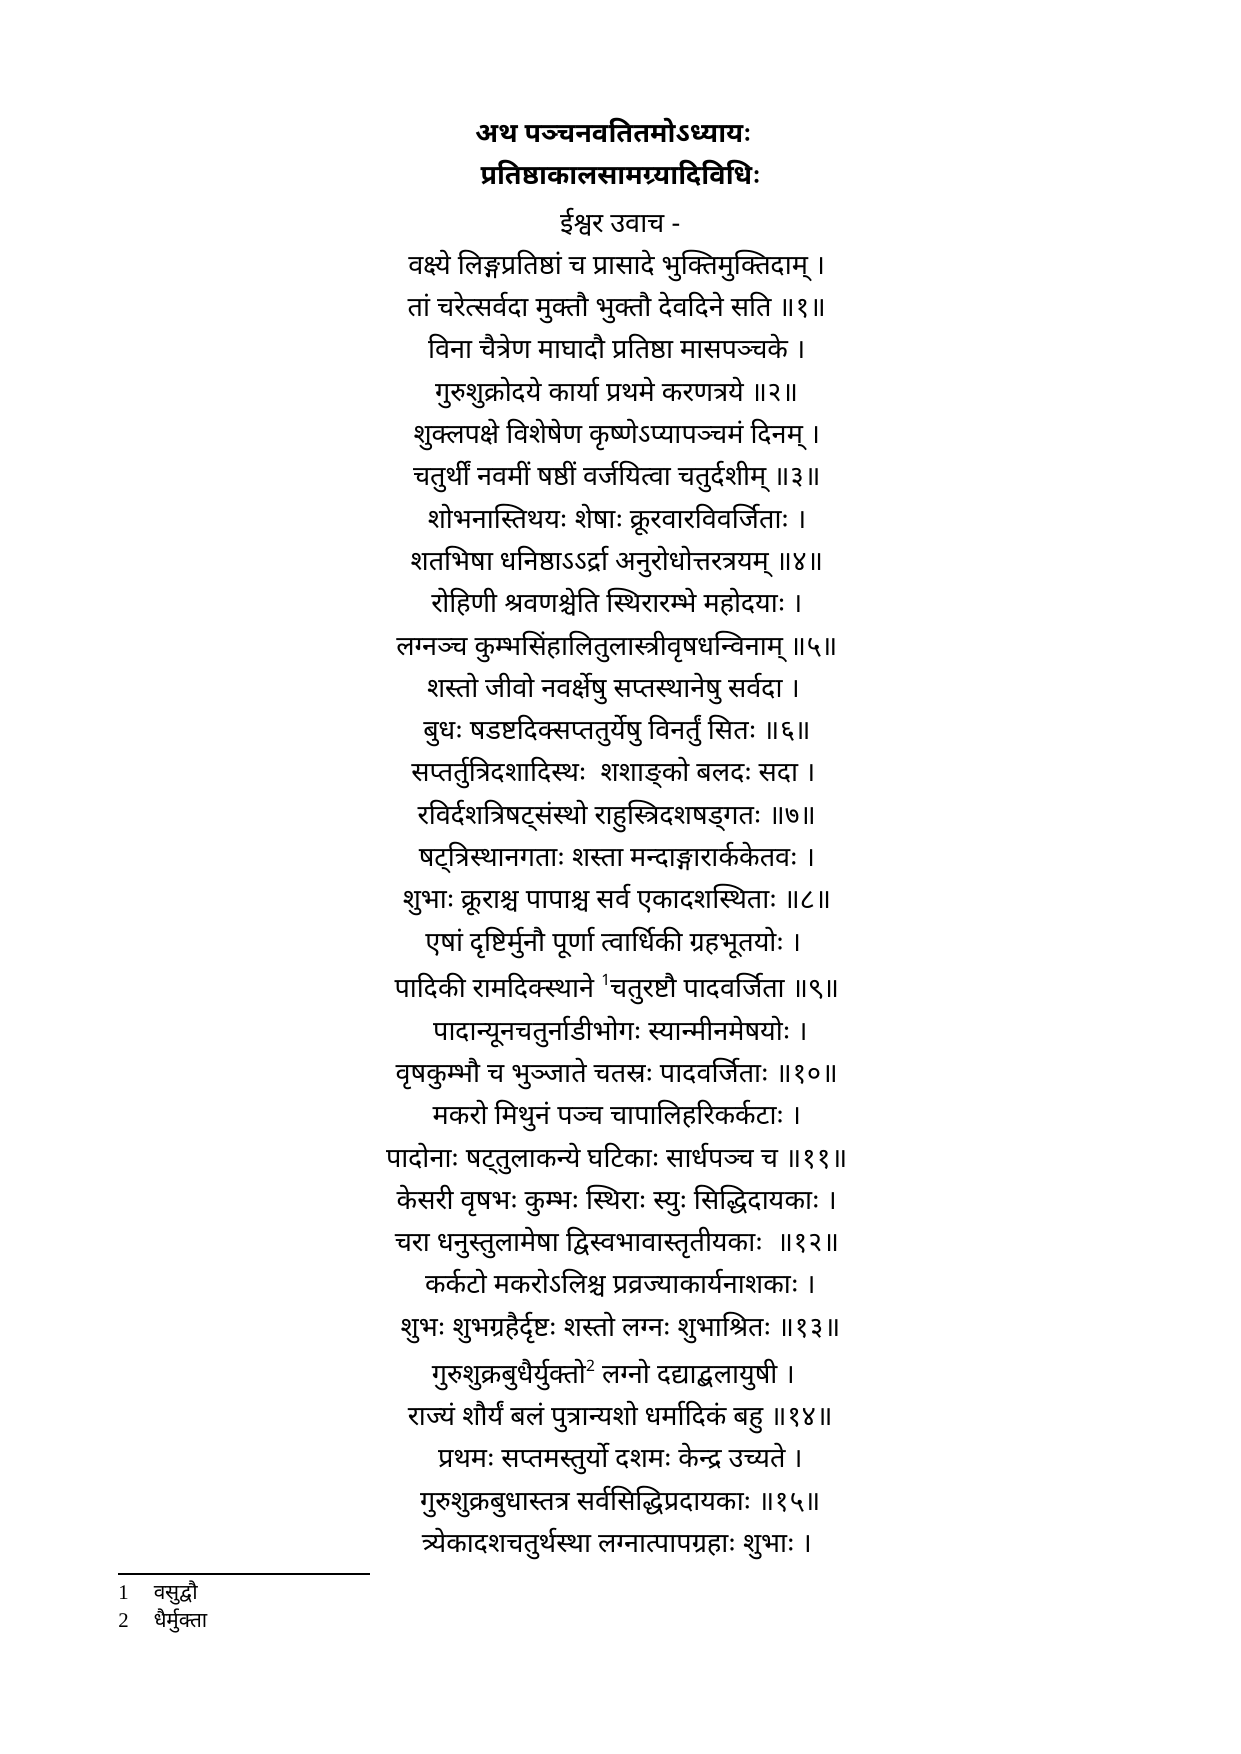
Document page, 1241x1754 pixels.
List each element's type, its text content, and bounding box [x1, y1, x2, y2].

text शुभः शुभग्रहैर्दृष्टः शस्तो लग्नः शुभाश्रितः ॥१३॥ गुरुशुक्रबुधैर्युक्तो लग्नो दद्याद्बलायुषी । राज्यं शौर्यं बलं पुत्रान्यशो धर्मादिकं बहु ॥१४॥ प्रथमः सप्तमस्तुर्यो दशमः केन्द्र उच्यते । गुरुशुक्रबुधास्तत्र सर्वसिद्धिप्रदायकाः ॥१५॥ त्र्येकादशचतुर्थस्था लग्नात्पापग्रहाः शुभाः । [118, 1312, 1122, 1563]
text प्रतिष्ठाकालसामग्र्यादिविधिः ईश्वर उवाच - वक्ष्ये लिङ्गप्रतिष्ठां च प्रासादे भुक्तिमुक्तिदाम् । तां चरेत्सर्वदा मुक्तौ भुक्तौ देवदिने सति ॥१॥ विना चैत्रेण माघादौ प्रतिष्ठा मासपञ्चके । [118, 160, 1122, 370]
text केसरी वृषभः कुम्भः स्थिराः स्युः सिद्धिदायकाः । चरा धनुस्तुलामेषा द्विस्वभावास्तृतीयकाः ॥१२॥ कर्कटो मकरोऽलिश्च प्रव्रज्याकार्यनाशकाः । [118, 1185, 1122, 1305]
text धैर्मुक्ता [118, 1608, 1122, 1636]
text अथ पञ्चनवतितमोऽध्यायः [118, 118, 1122, 153]
text गुरुशुक्रोदये कार्या प्रथमे करणत्रये ॥२॥ शुक्लपक्षे विशेषेण कृष्णेऽप्यापञ्चमं दिनम् । चतुर्थीं नवमीं षष्ठीं वर्जयित्वा चतुर्दशीम् ॥३॥ शोभनास्तिथयः शेषाः क्रूरवारविवर्जिताः । शतभिषा धनिष्ठाऽऽर्द्रा अनुरोधोत्तरत्रयम् ॥४॥ रोहिणी श्रवणश्चेति स्थिरारम्भे महोदयाः । लग्नञ्च कुम्भसिंहालितुलास्त्रीवृषधन्विनाम् ॥५॥ शस्तो जीवो नवर्क्षेषु सप्तस्थानेषु सर्वदा । बुधः षडष्टदिक्सप्ततुर्येषु विनर्तुं सितः ॥६॥ सप्तर्तुत्रिदशादिस्थः शशाङ्को बलदः सदा । रविर्दशत्रिषट्संस्थो राहुस्त्रिदशषड्गतः ॥७॥ षट्त्रिस्थानगताः शस्ता मन्दाङ्गारार्ककेतवः । शुभाः क्रूराश्च पापाश्च सर्व एकादशस्थिताः ॥८॥ एषां दृष्टिर्मुनौ पूर्णा त्वार्धिकी ग्रहभूतयोः । पादिकी रामदिक्स्थाने चतुरष्टौ पादवर्जिता ॥९॥ पादान्यूनचतुर्नाडीभोगः स्यान्मीनमेषयोः । वृषकुम्भौ च भुञ्जाते चतस्रः पादवर्जिताः ॥१०॥ मकरो मिथुनं पञ्च चापालिहरिकर्कटाः । पादोनाः षट्तुलाकन्ये घटिकाः सार्धपञ्च च ॥११॥ [118, 377, 1122, 1178]
text वसुद्वौ [118, 1580, 1122, 1608]
